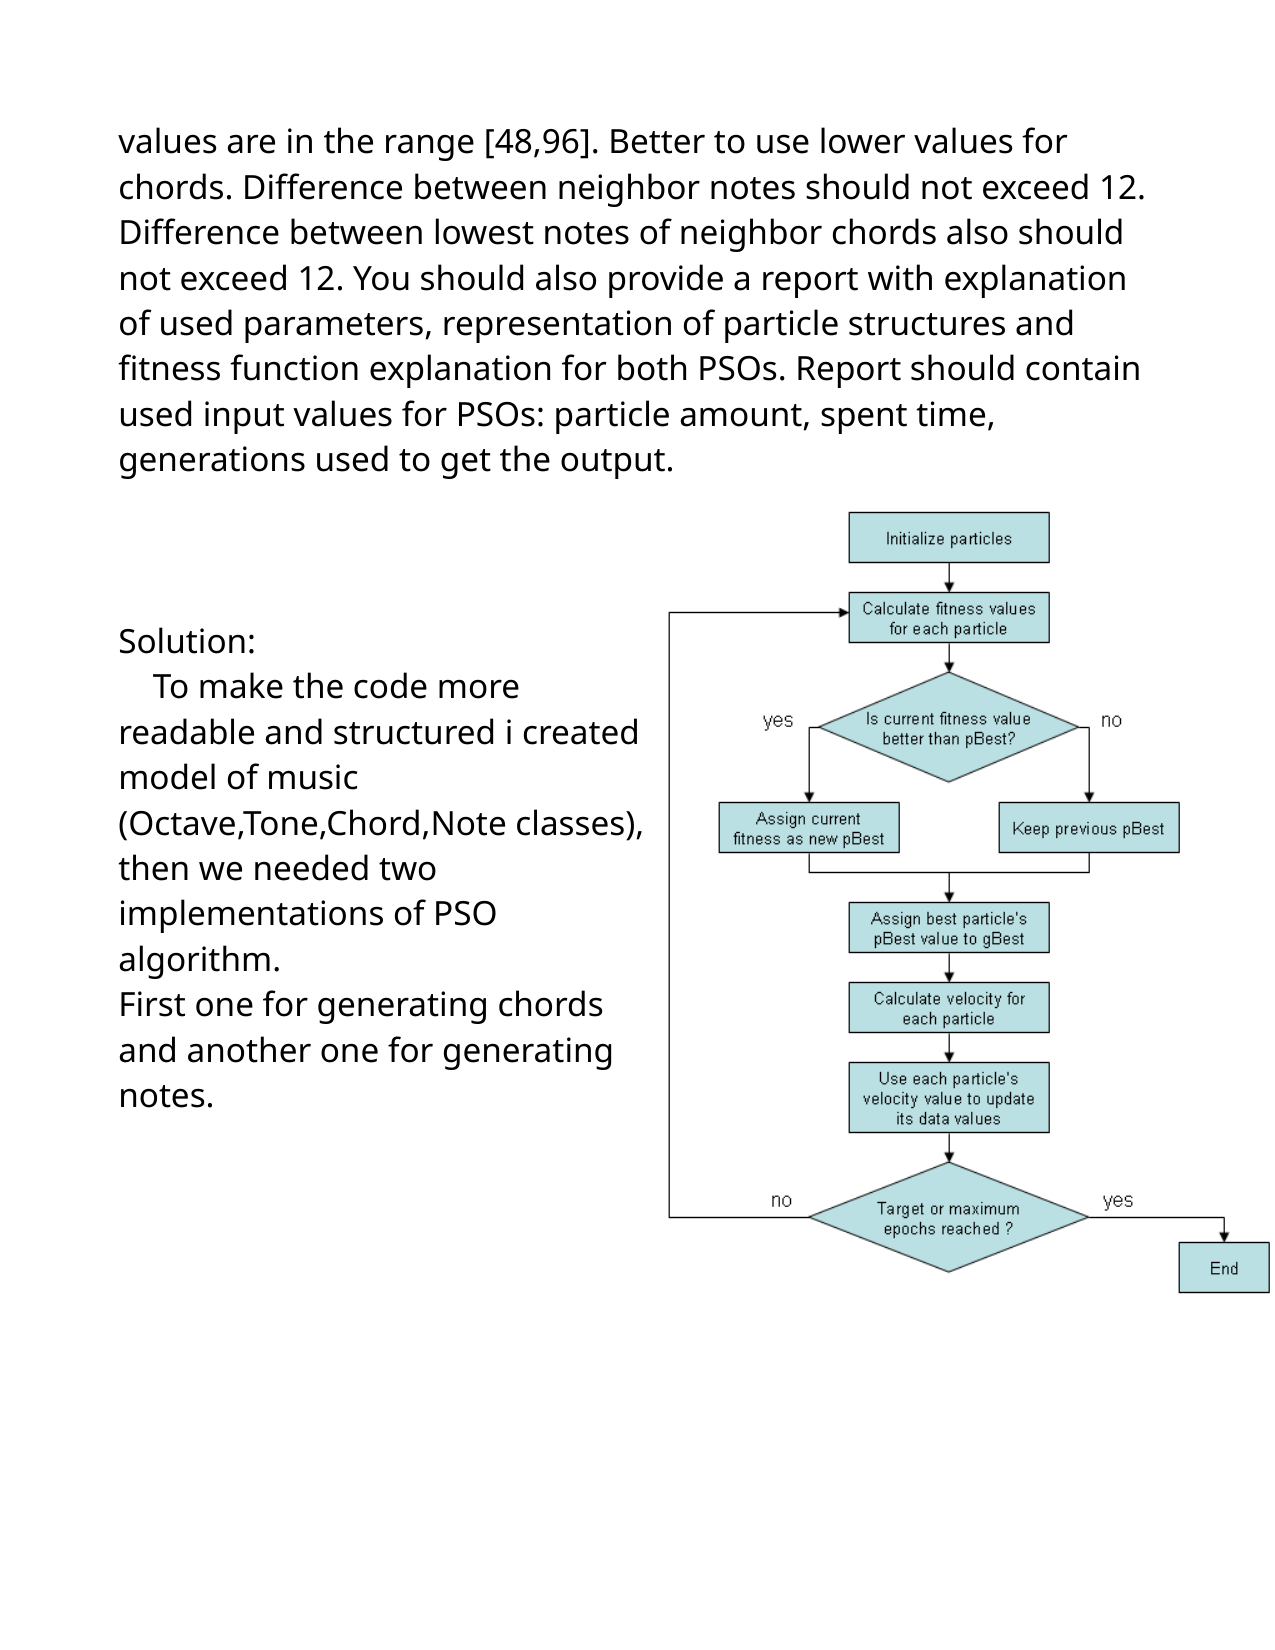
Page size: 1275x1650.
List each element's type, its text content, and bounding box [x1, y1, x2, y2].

text Solution: [118, 618, 665, 663]
text First one for generating chords and another one for generating notes. [118, 981, 665, 1117]
picture [665, 507, 1275, 1297]
text To make the code more readable and structured i created model of music (Octave,Tone,Chord,Note classes), [118, 663, 665, 845]
text then we needed two implementations of PSO algorithm. [118, 845, 665, 981]
text values are in the range [48,96]. Better to use lower values for chords. Difference between neighbor notes should not exceed 12. Difference between lowest notes of neighbor chords also should not exceed 12. You should also provide a report with explanation of used parameters, representation of particle structures and fitness function explanation for both PSOs. Report should contain used input values for PSOs: particle amount, spent time, generations used to get the output. [118, 118, 1157, 481]
